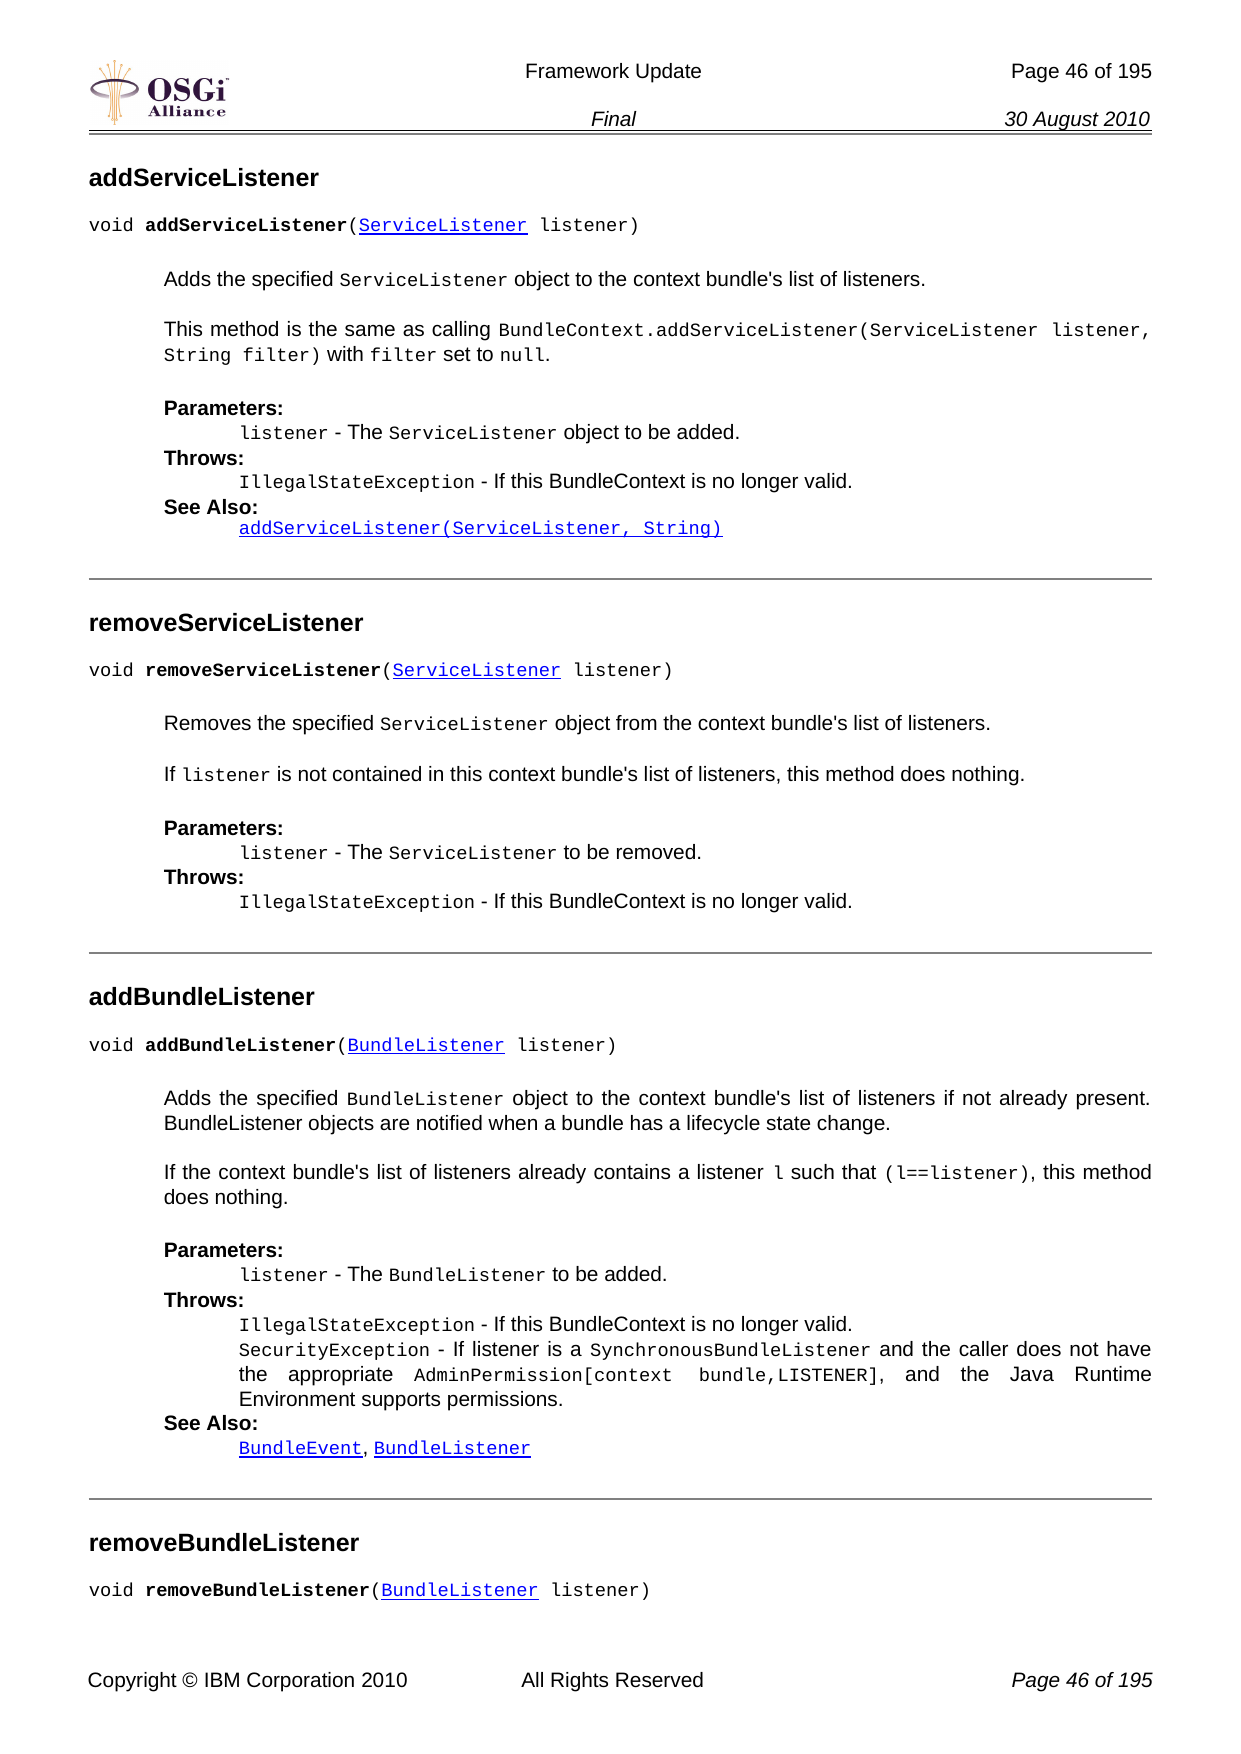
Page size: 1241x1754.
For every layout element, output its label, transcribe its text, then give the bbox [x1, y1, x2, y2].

subtitle removeServiceListener [88, 608, 1152, 637]
text listener - The ServiceListener object to be added. [238, 420, 1152, 445]
text void addBundleListener(BundleListener listener) [88, 1035, 1152, 1057]
text If listener is not contained in this context bundle's list of listeners, this method does nothing. [163, 761, 1152, 787]
text Adds the specified BundleListener object to the context bundle's list of listeners if not already present. BundleListener objects are notified when a bundle has a lifecycle state change. [163, 1086, 1152, 1135]
text Throws: [163, 1287, 1152, 1311]
text void removeServiceListener(ServiceListener listener) [88, 661, 1152, 682]
subtitle removeBundleListener [88, 1528, 1152, 1557]
picture [90, 60, 230, 125]
text void removeBundleListener(BundleListener listener) [88, 1581, 1152, 1602]
text void addServiceListener(ServiceListener listener) [88, 216, 1152, 237]
text IllegalStateException - If this BundleContext is no longer valid. [238, 1311, 1152, 1337]
text listener - The BundleListener to be added. [238, 1262, 1152, 1287]
text addServiceListener(ServiceListener, String) [238, 518, 1152, 540]
text Parameters: [163, 1238, 1152, 1262]
text See Also: [163, 1411, 1152, 1435]
text IllegalStateException - If this BundleContext is no longer valid. [238, 469, 1152, 494]
text BundleEvent, BundleListener [238, 1435, 1152, 1460]
text listener - The ServiceListener to be removed. [238, 840, 1152, 865]
text If the context bundle's list of listeners already contains a listener l such that (l==listener), this method does nothing. [163, 1160, 1152, 1209]
text Removes the specified ServiceListener object from the context bundle's list of listeners. [163, 711, 1152, 736]
text IllegalStateException - If this BundleContext is no longer valid. [238, 889, 1152, 914]
text Throws: [163, 865, 1152, 889]
text This method is the same as calling BundleContext.addServiceListener(ServiceListener listener, String filter) with filter set to null. [163, 317, 1152, 367]
subtitle addServiceListener [88, 163, 1152, 192]
text Parameters: [163, 816, 1152, 840]
text See Also: [163, 494, 1152, 518]
subtitle addBundleListener [88, 982, 1152, 1011]
text SecurityException - If listener is a SynchronousBundleListener and the caller does not have the appropriate AdminPermission[context bundle,LISTENER], and the Java Runtime Environment supports permissions. [238, 1337, 1152, 1411]
text Parameters: [163, 396, 1152, 420]
text Adds the specified ServiceListener object to the context bundle's list of listeners. [163, 266, 1152, 292]
text Throws: [163, 445, 1152, 469]
